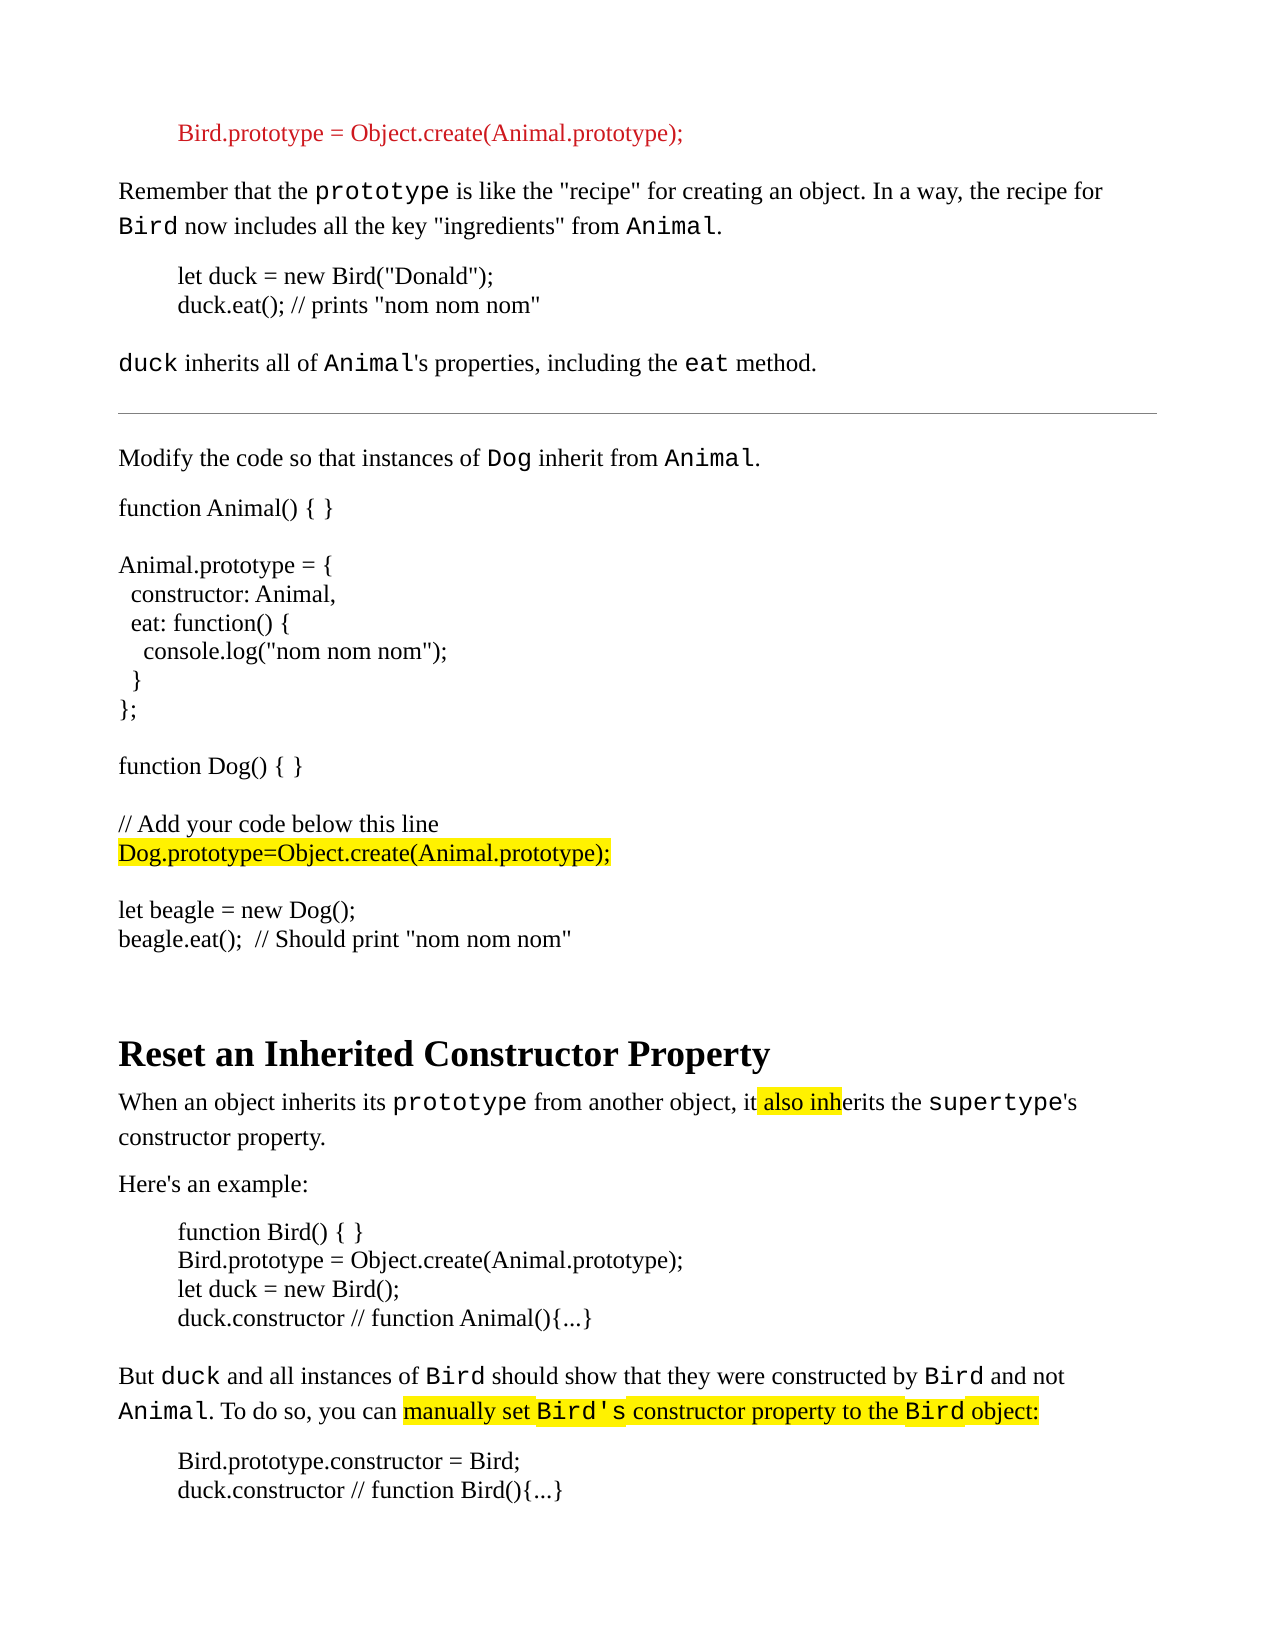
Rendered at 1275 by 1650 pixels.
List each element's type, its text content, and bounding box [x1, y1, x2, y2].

subtitle Reset an Inherited Constructor Property [118, 1031, 1157, 1074]
text // Add your code below this line [118, 809, 1157, 838]
text function Bird() { } Bird.prototype = Object.create(Animal.prototype); let duck = new Bird(); duck.constructor // function Animal(){...} [177, 1217, 1098, 1332]
text Bird.prototype = Object.create(Animal.prototype); [177, 118, 1098, 147]
text } [118, 665, 1157, 694]
text constructor: Animal, [118, 579, 1157, 608]
text eat: function() { [118, 608, 1157, 636]
text function Animal() { } [118, 493, 1157, 521]
text Remember that the prototype is like the "recipe" for creating an object. In a way, the recipe for Bird now includes all the key "ingredients" from Animal. [118, 176, 1157, 242]
text When an object inherits its prototype from another object, it also inherits the supertype's constructor property. [118, 1087, 1157, 1150]
text let beagle = new Dog(); [118, 895, 1157, 924]
text beagle.eat(); // Should print "nom nom nom" [118, 924, 1157, 953]
text }; [118, 694, 1157, 723]
text Animal.prototype = { [118, 550, 1157, 579]
text duck inherits all of Animal's properties, including the eat method. [118, 348, 1157, 379]
text Dog.prototype=Object.create(Animal.prototype); [118, 838, 1157, 866]
text function Dog() { } [118, 751, 1157, 780]
text Modify the code so that instances of Dog inherit from Animal. [118, 443, 1157, 473]
text Bird.prototype.constructor = Bird; duck.constructor // function Bird(){...} [177, 1446, 1098, 1504]
text console.log("nom nom nom"); [118, 636, 1157, 665]
text Here's an example: [118, 1169, 1157, 1198]
text let duck = new Bird("Donald"); duck.eat(); // prints "nom nom nom" [177, 261, 1098, 319]
text But duck and all instances of Bird should show that they were constructed by Bird and not Animal. To do so, you can manually set Bird's constructor property to the Bird object: [118, 1361, 1157, 1427]
